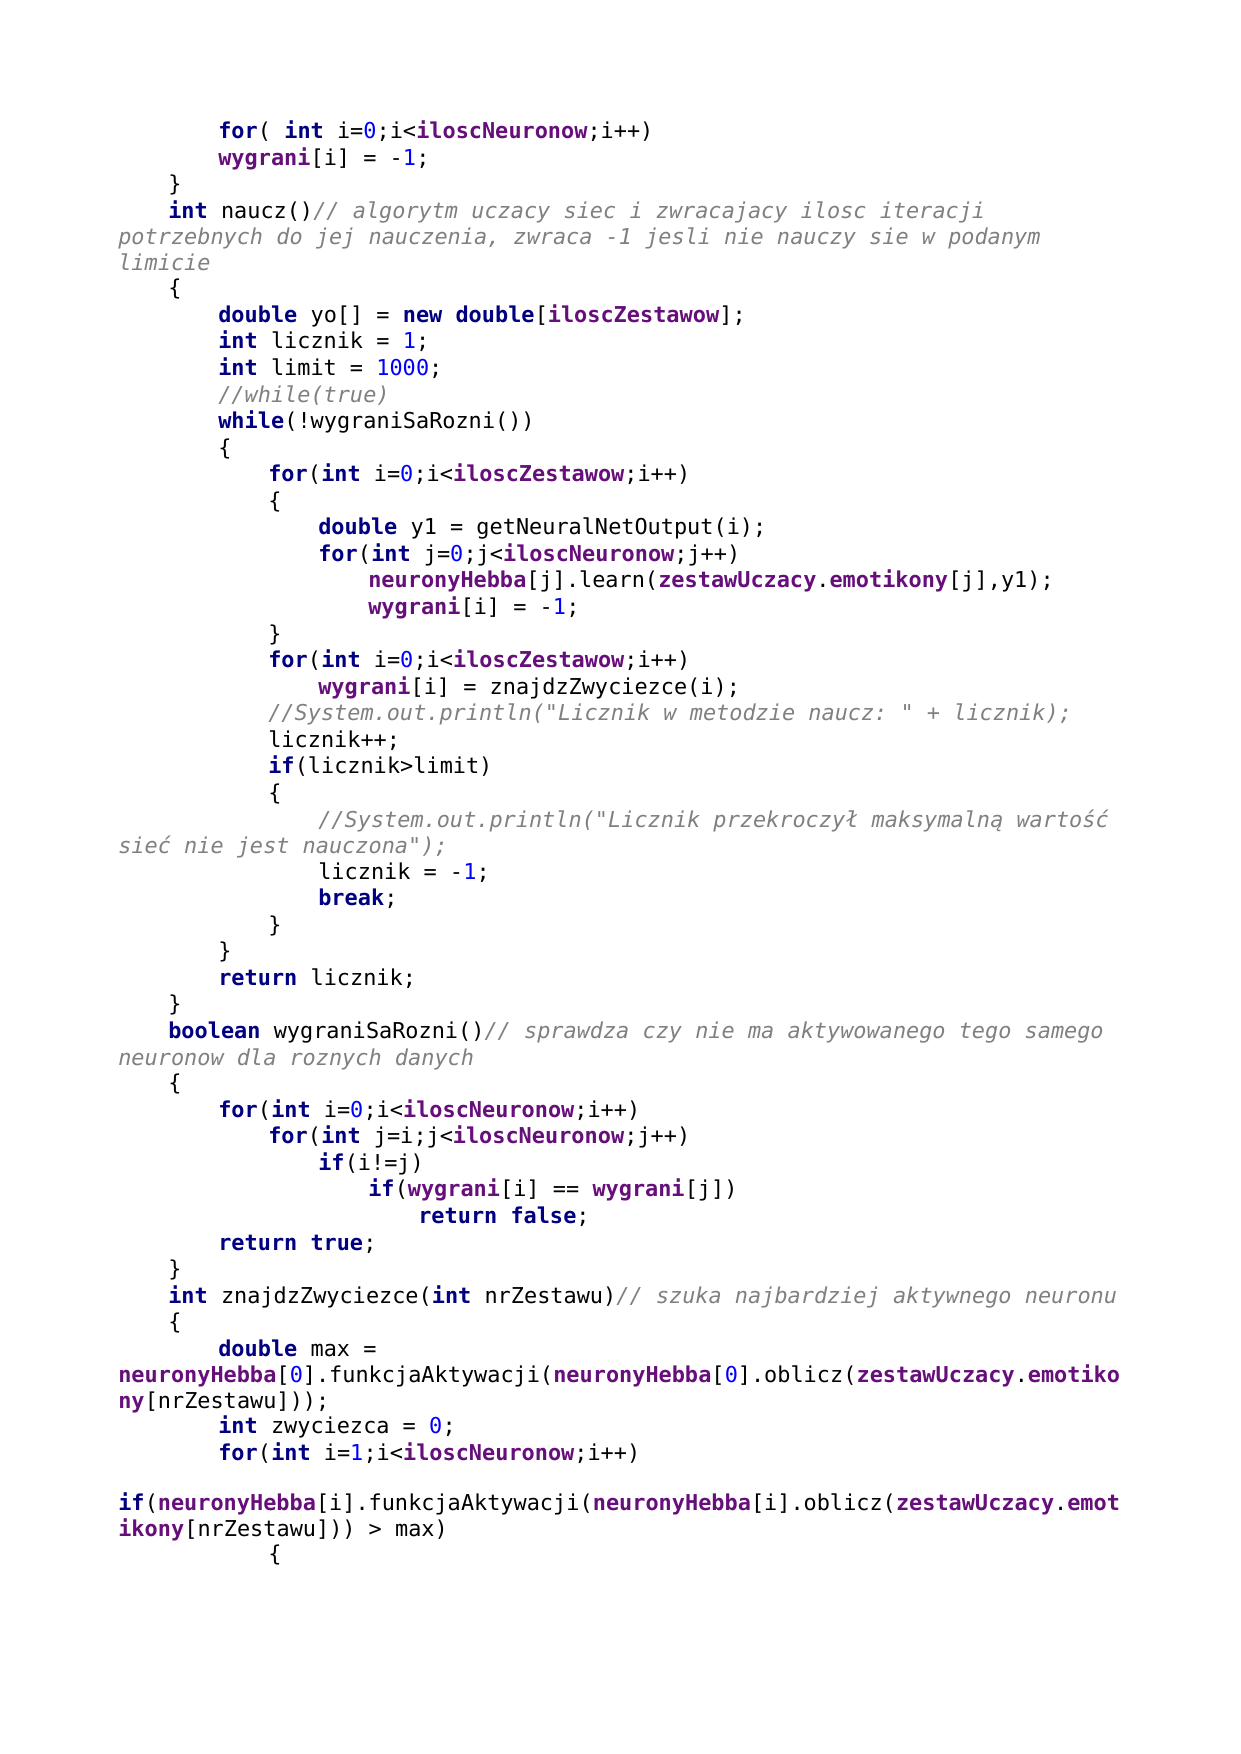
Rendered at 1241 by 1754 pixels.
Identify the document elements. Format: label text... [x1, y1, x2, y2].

text } [118, 938, 1122, 965]
text return true; [118, 1229, 1122, 1256]
text } [118, 621, 1122, 647]
text boolean wygraniSaRozni()// sprawdza czy nie ma aktywowanego tego samego neuronow dla roznych danych [118, 1018, 1122, 1070]
text wygrani[i] = -1; [118, 145, 1122, 171]
text } [118, 992, 1122, 1018]
text { [118, 435, 1122, 461]
text //System.out.println("Licznik przekroczył maksymalną wartość sieć nie jest nauczona"); [118, 807, 1122, 859]
text //System.out.println("Licznik w metodzie naucz: " + licznik); [118, 700, 1122, 727]
text double yo[] = new double[iloscZestawow]; [118, 302, 1122, 328]
text //while(true) [118, 382, 1122, 408]
text double y1 = getNeuralNetOutput(i); [118, 514, 1122, 541]
text { [118, 780, 1122, 807]
text licznik = -1; [118, 859, 1122, 885]
text { [118, 488, 1122, 514]
text { [118, 275, 1122, 302]
text int naucz()// algorytm uczacy siec i zwracajacy ilosc iteracji potrzebnych do jej nauczenia, zwraca -1 jesli nie nauczy sie w podanym limicie [118, 198, 1122, 275]
text if(neuronyHebba[i].funkcjaAktywacji(neuronyHebba[i].oblicz(zestawUczacy.emotikony[nrZestawu])) > max) [118, 1467, 1122, 1541]
text if(licznik>limit) [118, 753, 1122, 780]
text { [118, 1541, 1122, 1568]
text return licznik; [118, 965, 1122, 992]
text return false; [118, 1203, 1122, 1229]
text int limit = 1000; [118, 355, 1122, 382]
text licznik++; [118, 727, 1122, 753]
text for(int i=0;i<iloscZestawow;i++) [118, 461, 1122, 488]
text { [118, 1070, 1122, 1097]
text } [118, 912, 1122, 938]
text for(int i=1;i<iloscNeuronow;i++) [118, 1440, 1122, 1467]
text } [118, 1256, 1122, 1283]
text neuronyHebba[j].learn(zestawUczacy.emotikony[j],y1); [118, 568, 1122, 594]
text double max = neuronyHebba[0].funkcjaAktywacji(neuronyHebba[0].oblicz(zestawUczacy.emotikony[nrZestawu])); [118, 1336, 1122, 1413]
text wygrani[i] = -1; [118, 594, 1122, 621]
text int licznik = 1; [118, 328, 1122, 355]
text int zwyciezca = 0; [118, 1413, 1122, 1440]
text for(int i=0;i<iloscNeuronow;i++) [118, 1097, 1122, 1123]
text if(i!=j) [118, 1150, 1122, 1176]
text if(wygrani[i] == wygrani[j]) [118, 1176, 1122, 1203]
text wygrani[i] = znajdzZwyciezce(i); [118, 674, 1122, 700]
text for(int j=0;j<iloscNeuronow;j++) [118, 541, 1122, 568]
text } [118, 171, 1122, 198]
text break; [118, 885, 1122, 912]
text int znajdzZwyciezce(int nrZestawu)// szuka najbardziej aktywnego neuronu [118, 1283, 1122, 1309]
text for(int i=0;i<iloscZestawow;i++) [118, 647, 1122, 674]
text for(int j=i;j<iloscNeuronow;j++) [118, 1123, 1122, 1150]
text while(!wygraniSaRozni()) [118, 408, 1122, 435]
text { [118, 1309, 1122, 1336]
text for( int i=0;i<iloscNeuronow;i++) [118, 118, 1122, 145]
